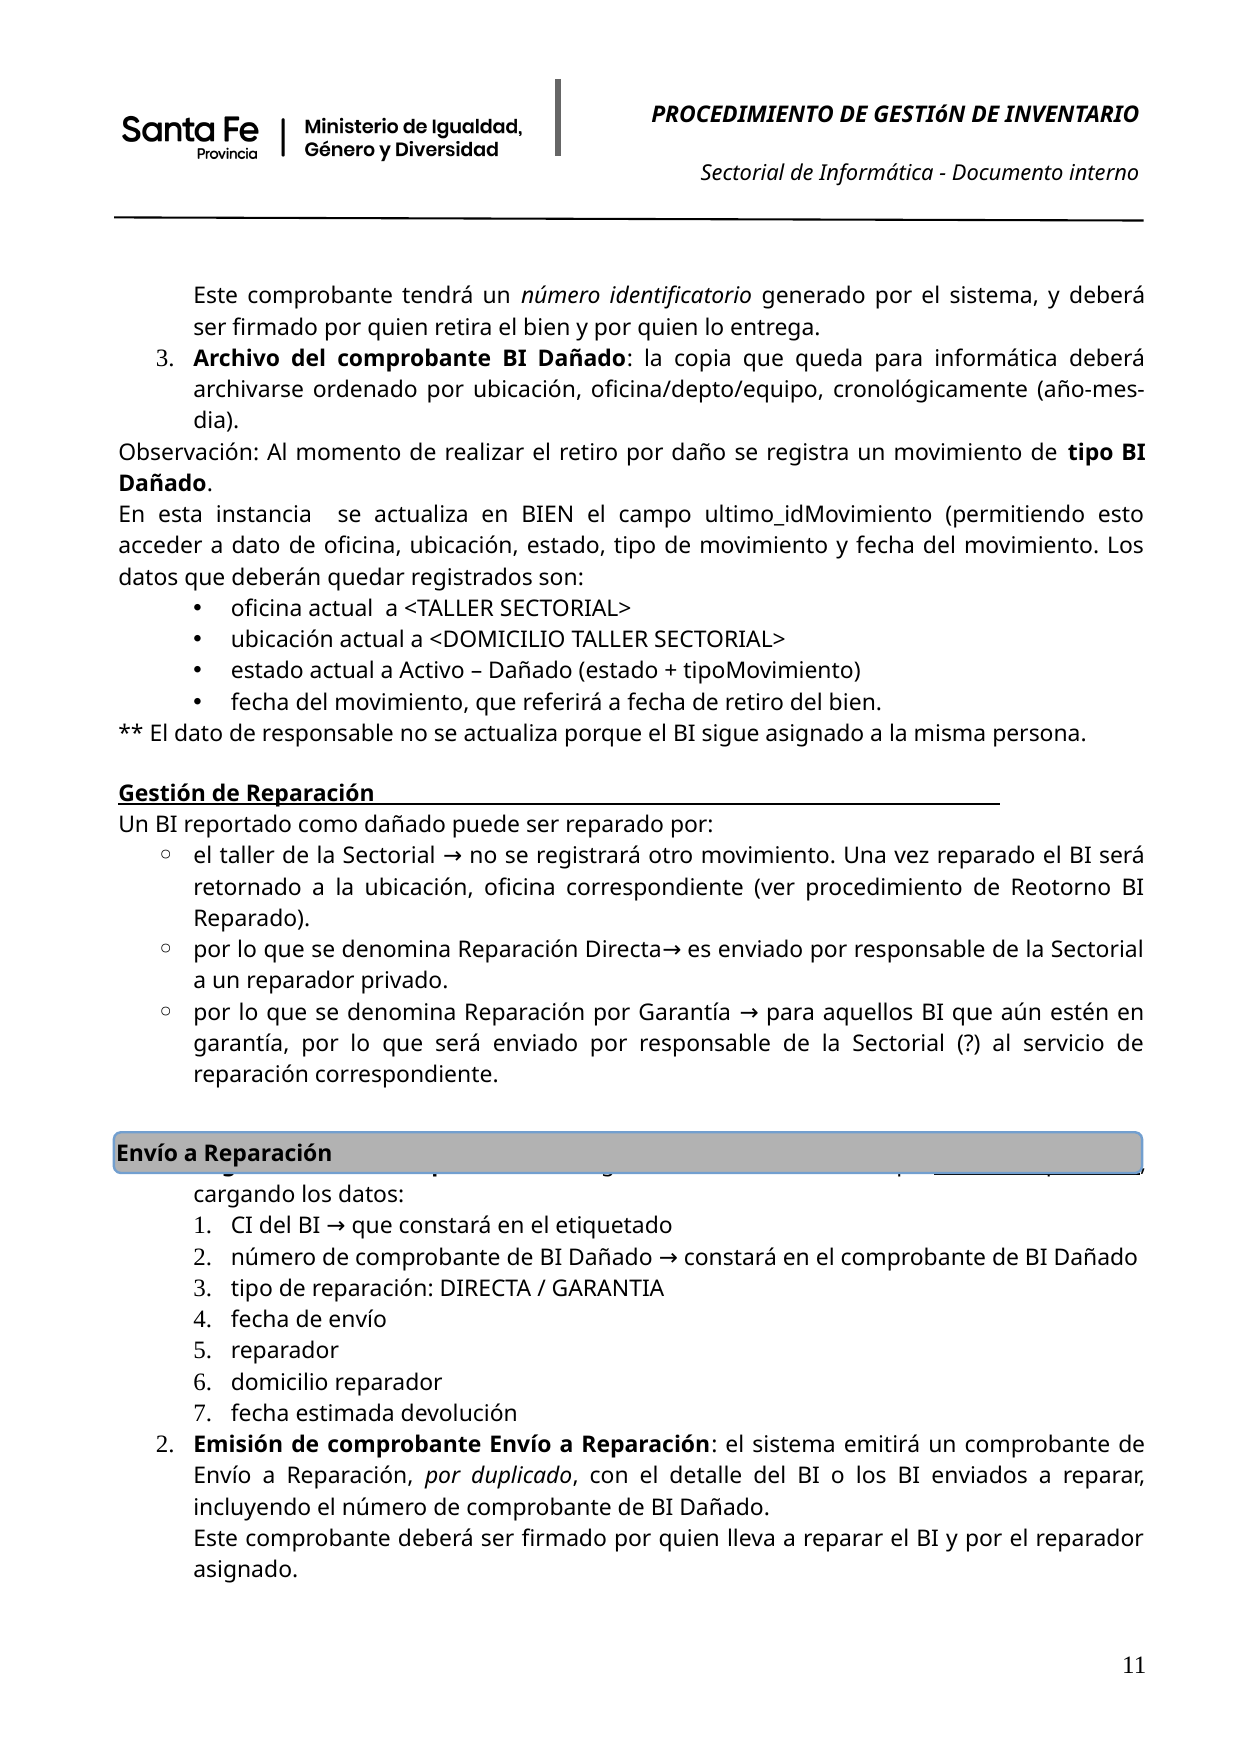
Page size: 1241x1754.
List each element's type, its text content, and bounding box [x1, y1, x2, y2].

list Archivo del comprobante BI Dañado: la copia que queda para informática deberá archivarse ordenado por ubicación, oficina/depto/equipo, cronológicamente (año-mes-dia). [156, 342, 1146, 436]
list Emisión de comprobante Envío a Reparación: el sistema emitirá un comprobante de Envío a Reparación, por duplicado, con el detalle del BI o los BI enviados a reparar, incluyendo el número de comprobante de BI Dañado. [156, 1428, 1146, 1522]
text Un BI reportado como dañado puede ser reparado por: [118, 808, 1146, 839]
list reparador [193, 1334, 1146, 1366]
list ubicación actual a <DOMICILIO TALLER SECTORIAL> [193, 623, 1146, 654]
list fecha del movimiento, que referirá a fecha de retiro del bien. [193, 686, 1146, 717]
list fecha estimada devolución [193, 1397, 1146, 1428]
list por lo que se denomina Reparación por Garantía → para aquellos BI que aún estén en garantía, por lo que será enviado por responsable de la Sectorial (?) al servicio de reparación correspondiente. [156, 996, 1146, 1089]
list CI del BI → que constará en el etiquetado [193, 1209, 1146, 1241]
list fecha de envío [193, 1303, 1146, 1334]
list domicilio reparador [193, 1366, 1146, 1397]
list Este comprobante deberá ser firmado por quien lleva a reparar el BI y por el reparador asignado. [156, 1522, 1146, 1584]
picture [102, 100, 550, 170]
list por lo que se denomina Reparación Directa→ es enviado por responsable de la Sectorial a un reparador privado. [156, 933, 1146, 996]
list Este comprobante tendrá un número identificatorio generado por el sistema, y deberá ser firmado por quien retira el bien y por quien lo entrega. [156, 279, 1146, 342]
text Gestión de Reparación [118, 777, 1146, 808]
text En esta instancia se actualiza en BIEN el campo ultimo_idMovimiento (permitiendo esto acceder a dato de oficina, ubicación, estado, tipo de movimiento y fecha del movimiento. Los datos que deberán quedar registrados son: [118, 498, 1146, 592]
text ** El dato de responsable no se actualiza porque el BI sigue asignado a la misma persona. [118, 717, 1146, 748]
list Registrar Envío a Reparación: se ingresa un movimiento de tipo Envio a reparación, cargando los datos: [156, 1147, 1146, 1209]
list oficina actual a <TALLER SECTORIAL> [193, 592, 1146, 623]
list el taller de la Sectorial → no se registrará otro movimiento. Una vez reparado el BI será retornado a la ubicación, oficina correspondiente (ver procedimiento de Reotorno BI Reparado). [156, 839, 1146, 933]
list tipo de reparación: DIRECTA / GARANTIA [193, 1272, 1146, 1303]
text Observación: Al momento de realizar el retiro por daño se registra un movimiento de tipo BI Dañado. [118, 436, 1146, 498]
list número de comprobante de BI Dañado → constará en el comprobante de BI Dañado [193, 1241, 1146, 1272]
list estado actual a Activo – Dañado (estado + tipoMovimiento) [193, 654, 1146, 686]
